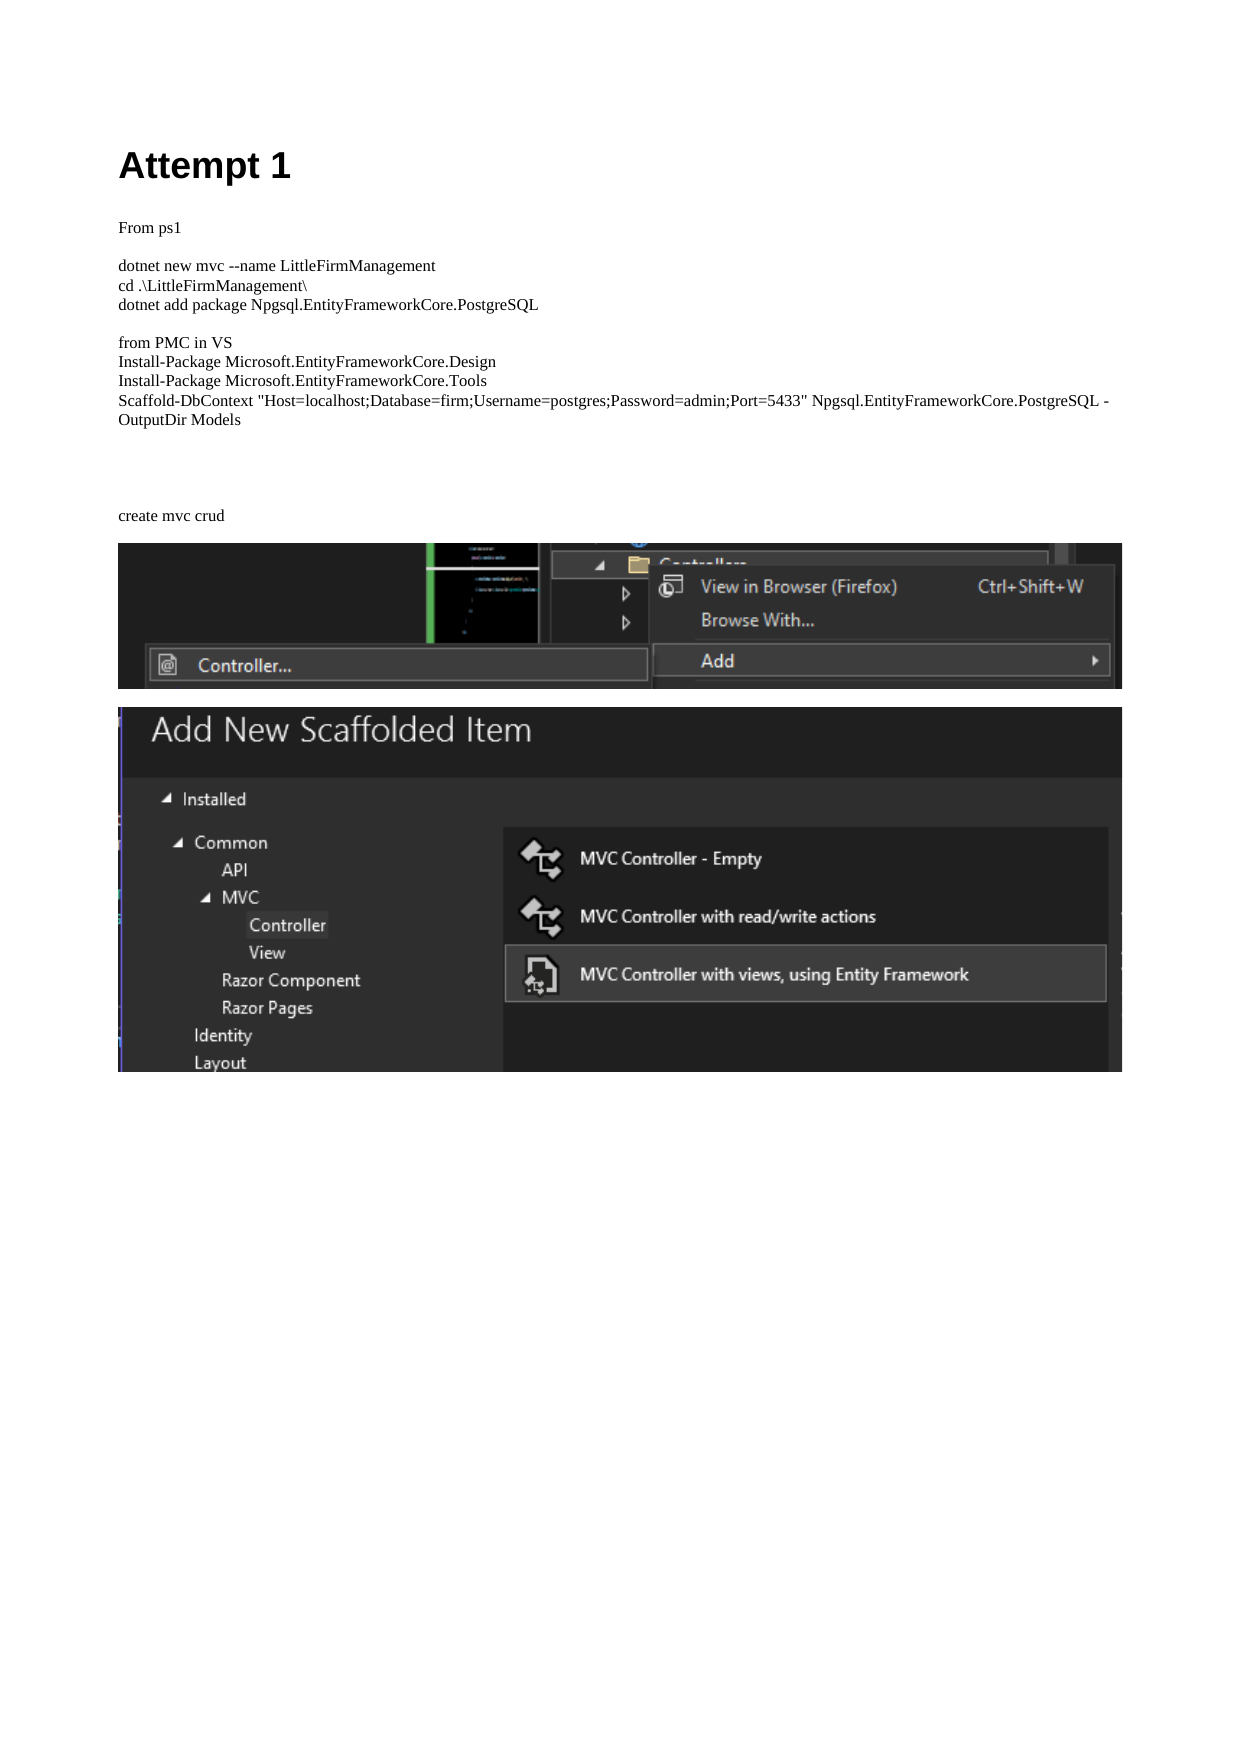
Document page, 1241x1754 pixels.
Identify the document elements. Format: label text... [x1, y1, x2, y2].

text create mvc crud [118, 505, 1122, 524]
text dotnet new mvc --name LittleFirmManagement [118, 256, 1122, 275]
text Scaffold-DbContext "Host=localhost;Database=firm;Username=postgres;Password=admin;Port=5433" Npgsql.EntityFrameworkCore.PostgreSQL -OutputDir Models [118, 390, 1122, 429]
picture [118, 707, 1123, 1072]
picture [118, 543, 1123, 689]
text from PMC in VS [118, 333, 1122, 352]
text Install-Package Microsoft.EntityFrameworkCore.Tools [118, 371, 1122, 390]
subtitle Attempt 1 [118, 143, 1122, 186]
text From ps1 [118, 218, 1122, 237]
text cd .\LittleFirmManagement\ [118, 275, 1122, 294]
text Install-Package Microsoft.EntityFrameworkCore.Design [118, 352, 1122, 371]
text dotnet add package Npgsql.EntityFrameworkCore.PostgreSQL [118, 294, 1122, 314]
